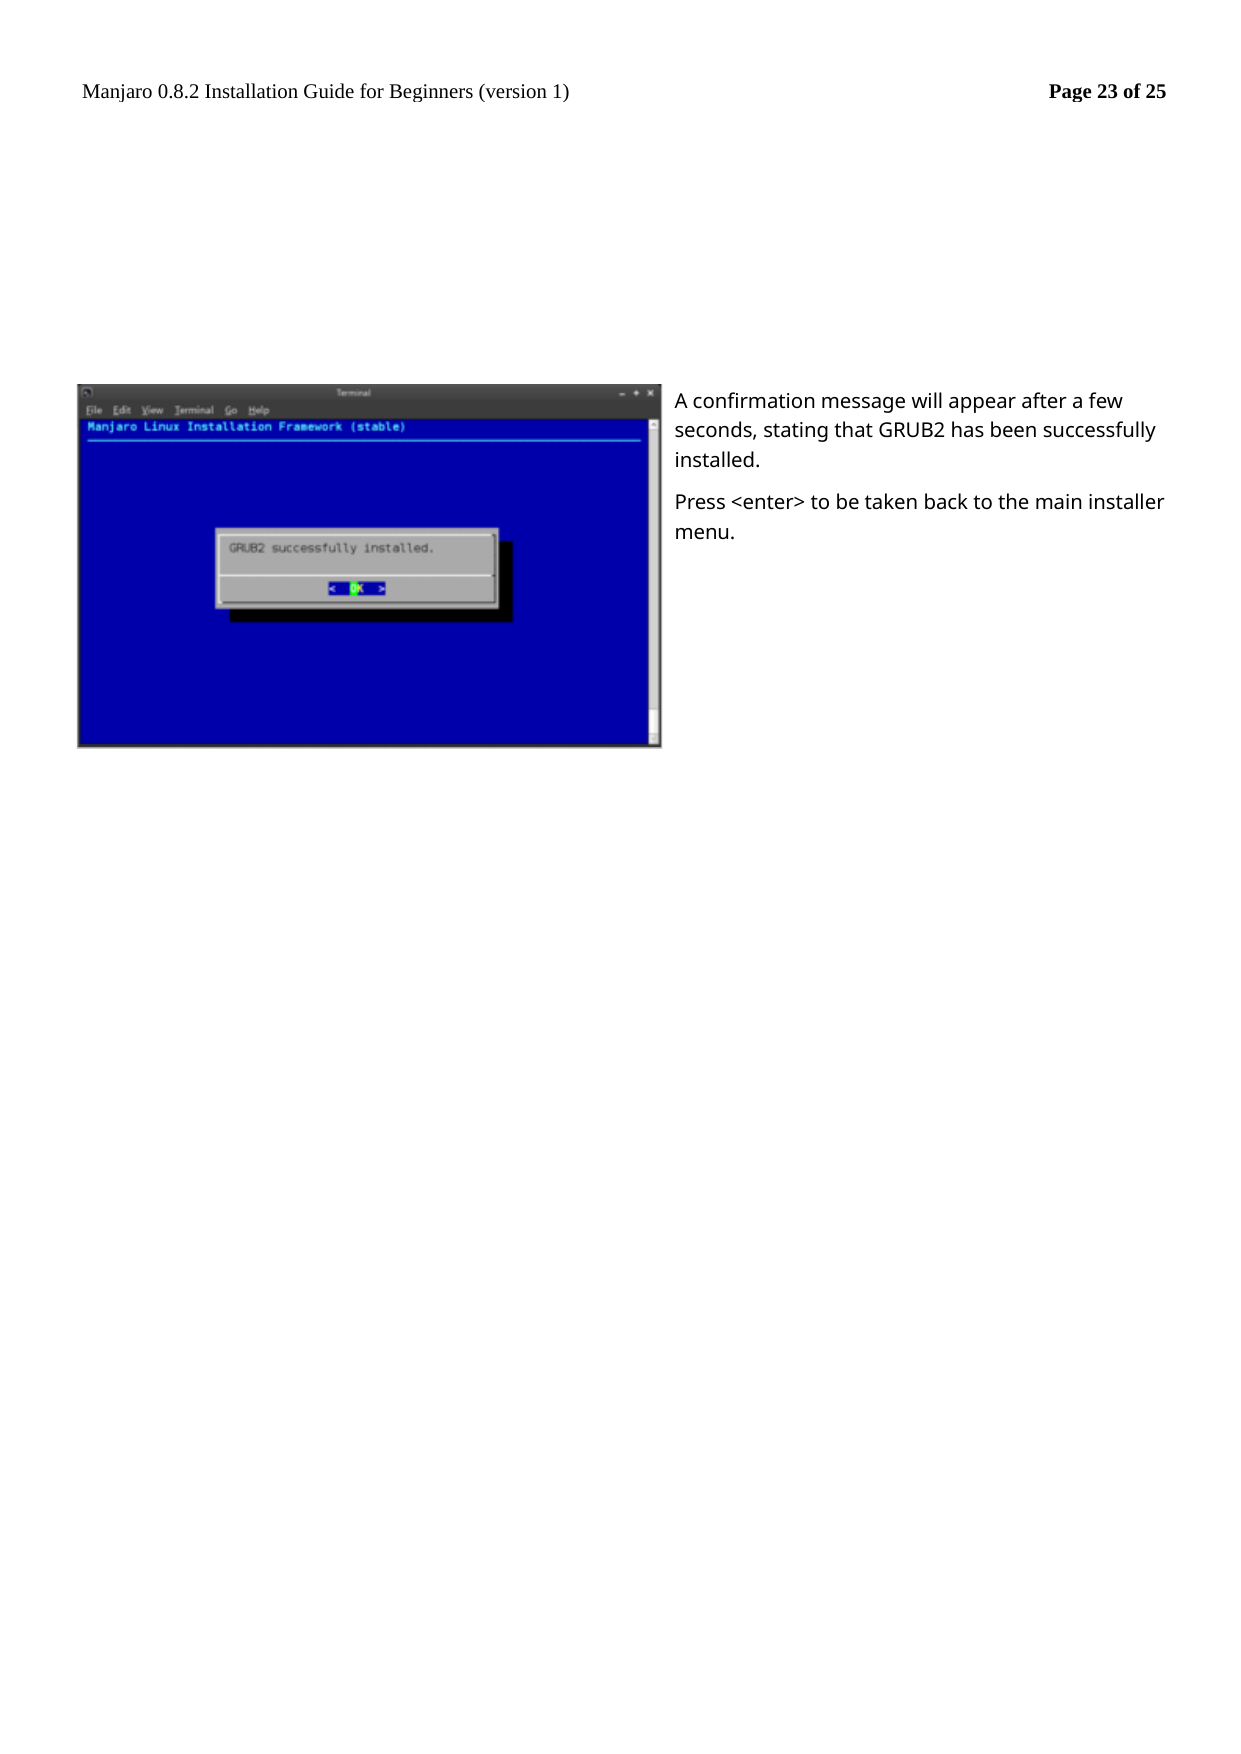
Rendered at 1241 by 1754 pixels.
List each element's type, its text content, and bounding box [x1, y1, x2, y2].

text A confirmation message will appear after a few seconds, stating that GRUB2 has been successfully installed. [663, 384, 1172, 473]
text Press <enter> to be taken back to the main installer menu. [663, 486, 1172, 545]
picture [76, 384, 663, 749]
